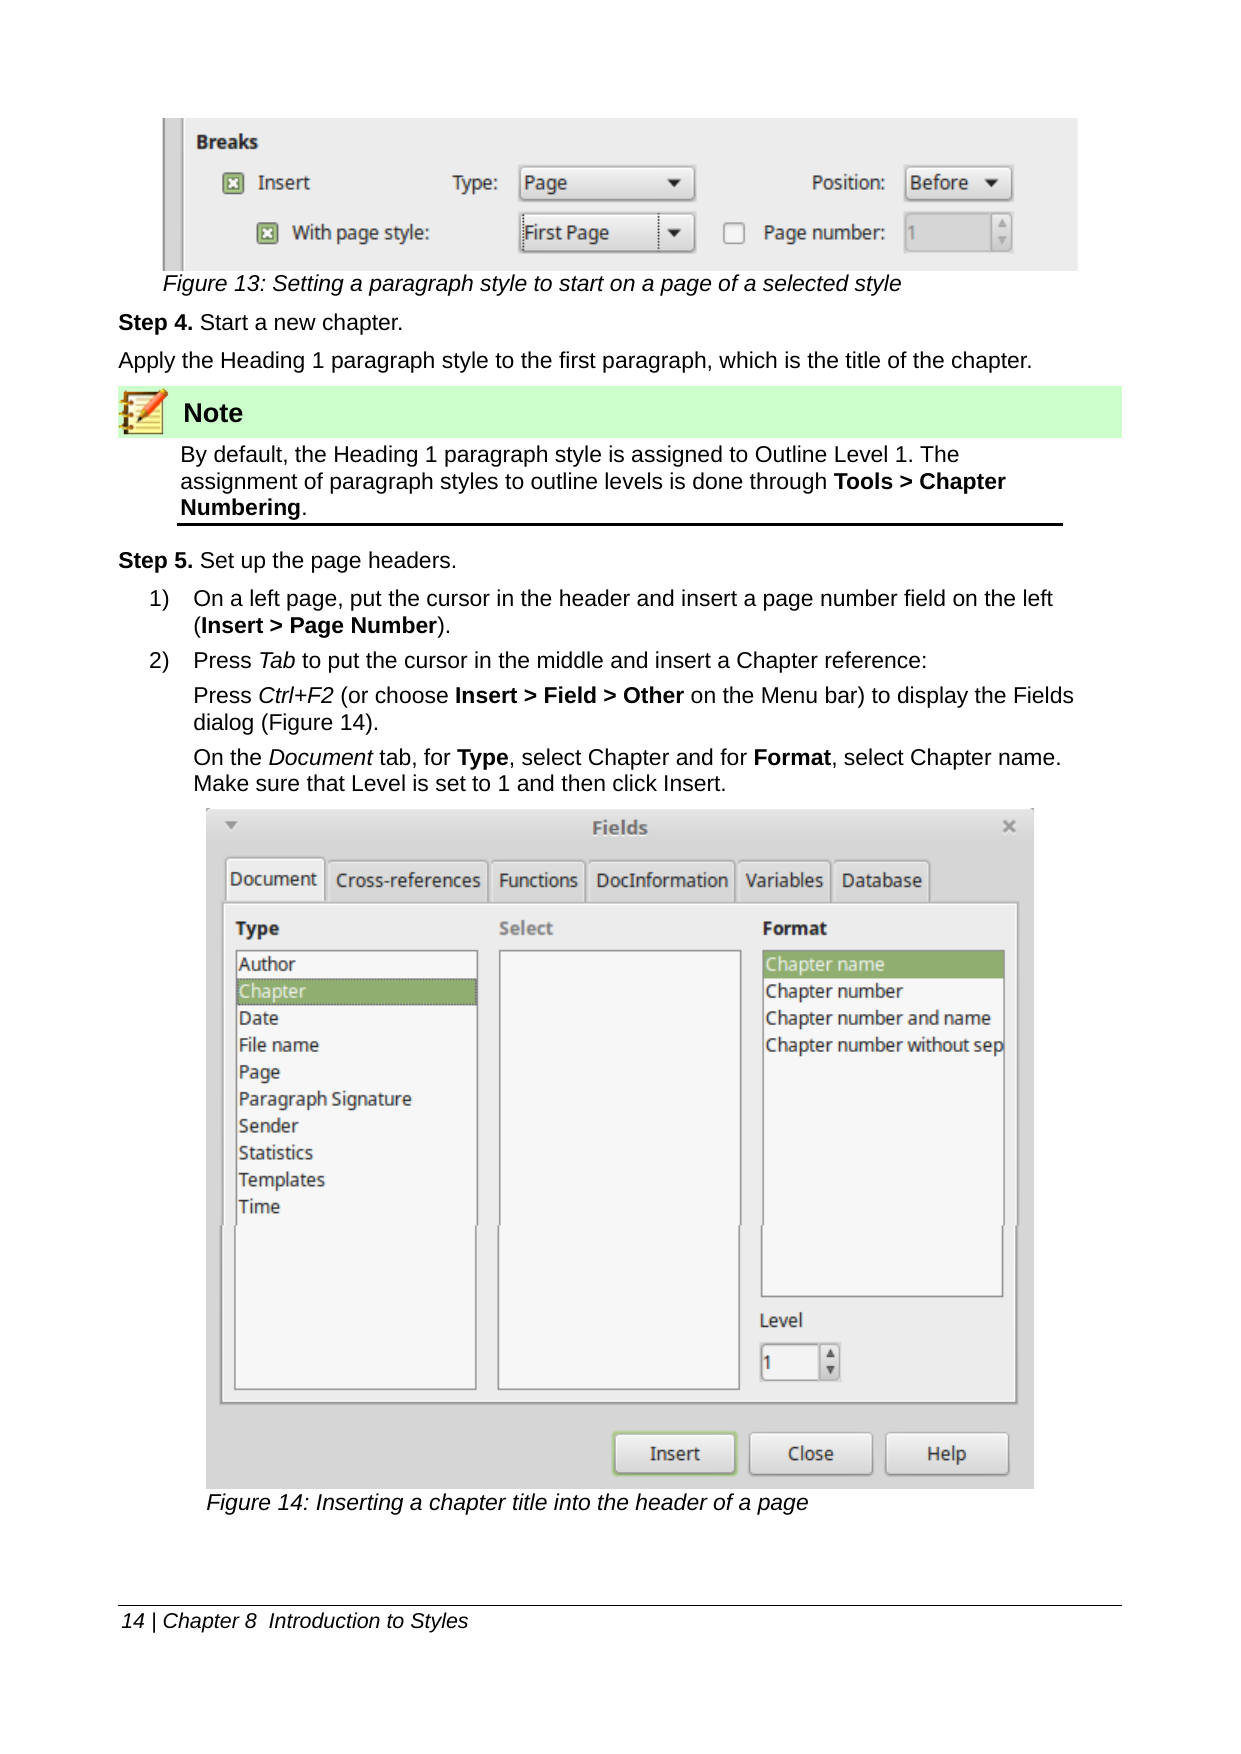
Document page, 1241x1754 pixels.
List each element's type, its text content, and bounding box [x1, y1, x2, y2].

picture [206, 808, 1035, 1489]
text Figure 14: Inserting a chapter title into the header of a page [206, 1489, 1034, 1515]
text Step 4. Start a new chapter. [118, 309, 1122, 335]
list On the Document tab, for Type, select Chapter and for Format, select Chapter name. Make sure that Level is set to 1 and then click Insert. [169, 744, 1122, 796]
picture [162, 118, 1078, 271]
subtitle Note [118, 386, 1122, 438]
text Step 5. Set up the page headers. [118, 547, 1122, 573]
picture [119, 387, 170, 438]
list Press Ctrl+F2 (or choose Insert > Field > Other on the Menu bar) to display the Fields dialog (Figure 14). [169, 682, 1122, 735]
text Figure 13: Setting a paragraph style to start on a page of a selected style [163, 271, 1078, 297]
list Press Tab to put the cursor in the middle and insert a Chapter reference: [169, 647, 1122, 673]
text Apply the Heading 1 paragraph style to the first paragraph, which is the title of the chapter. [118, 347, 1122, 374]
list On a left page, put the cursor in the header and insert a page number field on the left (Insert > Page Number). [169, 585, 1122, 638]
text By default, the Heading 1 paragraph style is assigned to Outline Level 1. The assignment of paragraph styles to outline levels is done through Tools > Chapter Numbering. [177, 438, 1063, 523]
